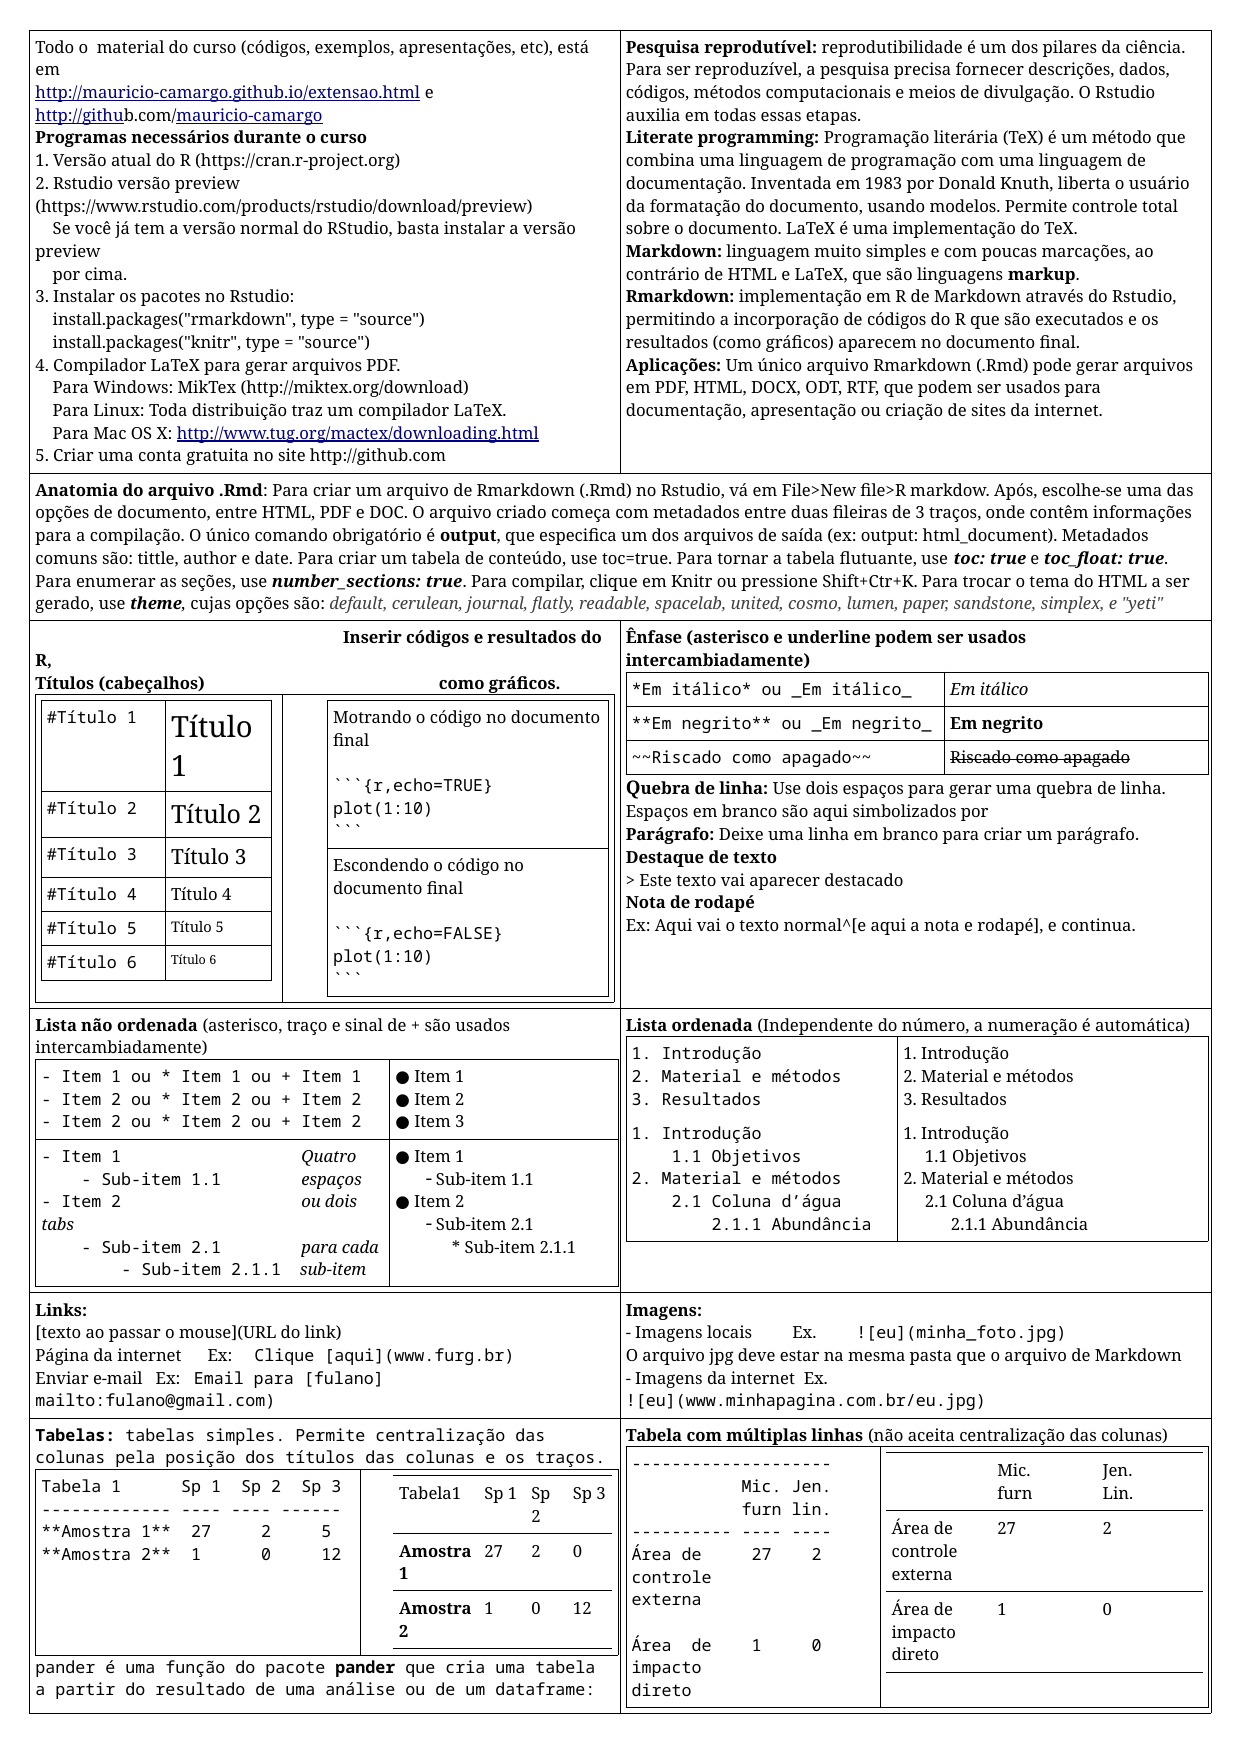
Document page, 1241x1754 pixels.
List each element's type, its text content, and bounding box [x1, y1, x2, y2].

table_header ● Item 1 ● Item 2 ● Item 3 [390, 1060, 618, 1138]
table_cell 0 [1097, 1592, 1202, 1671]
table_cell Escondendo o código no documento final ```{r,echo=FALSE} plot(1:10) ``` [328, 849, 608, 996]
table_cell 2 [525, 1534, 567, 1590]
table_header Todo o material do curso (códigos, exemplos, apresentações, etc), está em http://mauricio-camargo.github.io/extensao.html e http://github.com/mauricio-camargo Programas necessários durante o curso 1. Versão atual do R (https://cran.r-project.org) 2. Rstudio versão preview (https://www.rstudio.com/products/rstudio/download/preview) Se você já tem a versão normal do RStudio, basta instalar a versão preview por cima. 3. Instalar os pacotes no Rstudio: install.packages("rmarkdown", type = "source") install.packages("knitr", type = "source") 4. Compilador LaTeX para gerar arquivos PDF. Para Windows: MikTex (http://miktex.org/download) Para Linux: Toda distribuição traz um compilador LaTeX. Para Mac OS X: http://www.tug.org/mactex/downloading.html 5. Criar uma conta gratuita no site http://github.com [30, 31, 620, 472]
table_cell Título 4 [166, 878, 271, 911]
table_cell Área de controle externa [886, 1511, 991, 1591]
table_header 1. Introdução 2. Material e métodos 3. Resultados [898, 1037, 1208, 1116]
table_header #Título 1 [42, 701, 165, 791]
table_cell 0 [525, 1591, 567, 1648]
table_cell 12 [567, 1591, 612, 1648]
table_cell Título 5 [166, 912, 271, 945]
table_cell #Título 2 [42, 792, 165, 837]
table_cell 27 [991, 1511, 1097, 1591]
table_header 1. Introdução 2. Material e métodos 3. Resultados [627, 1037, 897, 1116]
table_cell Tabela com múltiplas linhas (não aceita centralização das colunas) [621, 1419, 1211, 1713]
table_header Sp 3 [567, 1476, 612, 1533]
table_cell Inserir códigos e resultados do R, Títulos (cabeçalhos) como gráficos. [30, 621, 620, 1008]
table_header Jen. Lin. [1097, 1453, 1202, 1510]
table_cell 1. Introdução 1.1 Objetivos 2. Material e métodos 2.1 Coluna d’água 2.1.1 Abundância [898, 1116, 1208, 1241]
table_cell Tabelas: tabelas simples. Permite centralização das colunas pela posição dos títulos das colunas e os traços. pander é uma função do pacote pander que cria uma tabela a partir do resultado de uma análise ou de um dataframe: [30, 1419, 620, 1713]
table_cell Título 3 [166, 838, 271, 877]
table_header Sp 2 [525, 1476, 567, 1533]
table_cell Ênfase (asterisco e underline podem ser usados intercambiadamente) Quebra de linha: Use dois espaços para gerar uma quebra de linha. Espaços em branco são aqui simbolizados por Parágrafo: Deixe uma linha em branco para criar um parágrafo. Destaque de texto > Este texto vai aparecer destacado Nota de rodapé Ex: Aqui vai o texto normal^[e aqui a nota e rodapé], e continua. [621, 621, 1211, 1008]
table_header [283, 695, 614, 1002]
table_header Tabela 1 Sp 1 Sp 2 Sp 3 ------------- ---- ---- ------ **Amostra 1** 27 2 5 **Amostra 2** 1 0 12 [36, 1470, 360, 1655]
table_header - Item 1 ou * Item 1 ou + Item 1 - Item 2 ou * Item 2 ou + Item 2 - Item 2 ou * Item 2 ou + Item 2 [36, 1060, 389, 1138]
table_cell #Título 3 [42, 838, 165, 877]
table_header *Em itálico* ou _Em itálico_ [627, 673, 944, 706]
table_header Pesquisa reprodutível: reprodutibilidade é um dos pilares da ciência. Para ser reproduzível, a pesquisa precisa fornecer descrições, dados, códigos, métodos computacionais e meios de divulgação. O Rstudio auxilia em todas essas etapas. Literate programming: Programação literária (TeX) é um método que combina uma linguagem de programação com uma linguagem de documentação. Inventada em 1983 por Donald Knuth, liberta o usuário da formatação do documento, usando modelos. Permite controle total sobre o documento. LaTeX é uma implementação do TeX. Markdown: linguagem muito simples e com poucas marcações, ao contrário de HTML e LaTeX, que são linguagens markup. Rmarkdown: implementação em R de Markdown através do Rstudio, permitindo a incorporação de códigos do R que são executados e os resultados (como gráficos) aparecem no documento final. Aplicações: Um único arquivo Rmarkdown (.Rmd) pode gerar arquivos em PDF, HTML, DOCX, ODT, RTF, que podem ser usados para documentação, apresentação ou criação de sites da internet. [621, 31, 1211, 472]
table_cell #Título 4 [42, 878, 165, 911]
table_cell 2 [1097, 1511, 1202, 1591]
table_header Em itálico [945, 673, 1208, 706]
table_cell - Item 1 Quatro - Sub-item 1.1 espaços - Item 2 ou dois tabs - Sub-item 2.1 para cada - Sub-item 2.1.1 sub-item [36, 1140, 389, 1286]
table_cell Imagens: - Imagens locais Ex. ![eu](minha_foto.jpg) O arquivo jpg deve estar na mesma pasta que o arquivo de Markdown - Imagens da internet Ex. ![eu](www.minhapagina.com.br/eu.jpg) [621, 1293, 1211, 1417]
table_cell Lista não ordenada (asterisco, traço e sinal de + são usados intercambiadamente) [30, 1009, 620, 1292]
table_cell Links: [texto ao passar o mouse](URL do link) Página da internet Ex: Clique [aqui](www.furg.br) Enviar e-mail Ex: Email para [fulano] mailto:fulano@gmail.com) [30, 1293, 620, 1417]
table_cell 27 [478, 1534, 525, 1590]
table_cell Em negrito [945, 707, 1208, 740]
table_cell Título 2 [166, 792, 271, 837]
table_header [886, 1453, 991, 1510]
table_cell ● Item 1 ╶ Sub-item 1.1 ● Item 2 ╶ Sub-item 2.1 * Sub-item 2.1.1 [390, 1140, 618, 1286]
table_header Motrando o código no documento final ```{r,echo=TRUE} plot(1:10) ``` [328, 701, 608, 848]
table_cell Riscado como apagado [945, 741, 1208, 774]
table_cell Lista ordenada (Independente do número, a numeração é automática) [621, 1009, 1211, 1292]
table_header -------------------- Mic. Jen. furn lin. ---------- ---- ---- Área de 27 2 controle externa Área de 1 0 impacto direto -------------------- [627, 1447, 880, 1707]
table_header Mic. furn [991, 1453, 1097, 1510]
table_header [881, 1447, 1208, 1707]
table_cell **Em negrito** ou _Em negrito_ [627, 707, 944, 740]
table_header Sp 1 [478, 1476, 525, 1533]
table_cell ~~Riscado como apagado~~ [627, 741, 944, 774]
table_header Título 1 [166, 701, 271, 791]
table_cell 1 [478, 1591, 525, 1648]
table_cell 1. Introdução 1.1 Objetivos 2. Material e métodos 2.1 Coluna d’água 2.1.1 Abundância [627, 1116, 897, 1241]
table_cell Amostra2 [393, 1591, 478, 1648]
table_cell Amostra1 [393, 1534, 478, 1590]
table_header [361, 1470, 618, 1655]
table_cell Área de impacto direto [886, 1592, 991, 1671]
table_cell #Título 6 [42, 946, 165, 979]
table_header [36, 695, 282, 1002]
table_header Tabela1 [393, 1476, 478, 1533]
table_cell 0 [567, 1534, 612, 1590]
table_cell #Título 5 [42, 912, 165, 945]
table_cell Anatomia do arquivo .Rmd: Para criar um arquivo de Rmarkdown (.Rmd) no Rstudio, vá em File>New file>R markdow. Após, escolhe-se uma das opções de documento, entre HTML, PDF e DOC. O arquivo criado começa com metadados entre duas fileiras de 3 traços, onde contêm informações para a compilação. O único comando obrigatório é output, que especifica um dos arquivos de saída (ex: output: html_document). Metadados comuns são: tittle, author e date. Para criar um tabela de conteúdo, use toc=true. Para tornar a tabela flutuante, use toc: true e toc_float: true. Para enumerar as seções, use number_sections: true. Para compilar, clique em Knitr ou pressione Shift+Ctr+K. Para trocar o tema do HTML a ser gerado, use theme, cujas opções são: default, cerulean, journal, flatly, readable, spacelab, united, cosmo, lumen, paper, sandstone, simplex, e "yeti" [30, 474, 1211, 620]
table_cell Título 6 [166, 946, 271, 979]
table_cell 1 [991, 1592, 1097, 1671]
